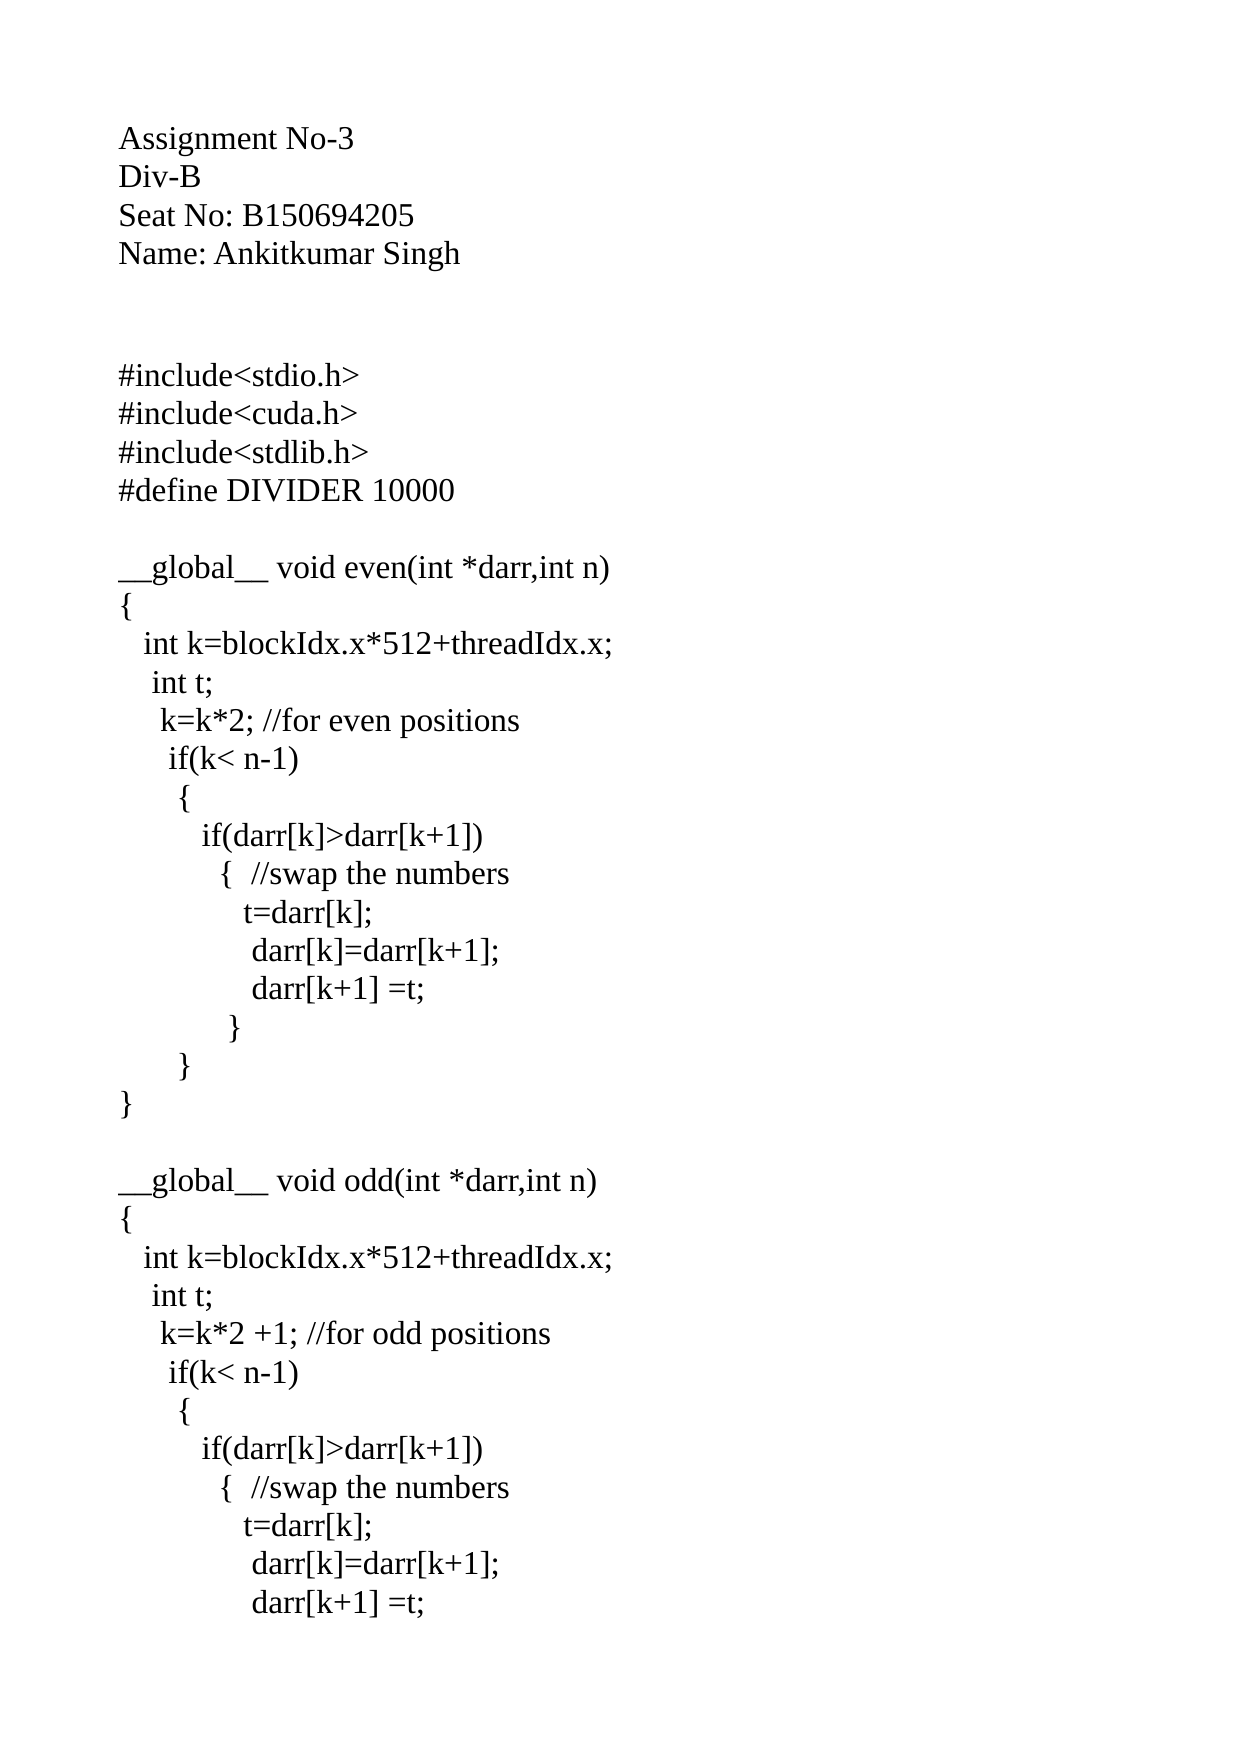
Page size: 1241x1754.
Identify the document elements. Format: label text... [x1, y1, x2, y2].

text #include<cuda.h> [118, 393, 1122, 432]
text if(k< n-1) [118, 738, 1122, 777]
text int t; [118, 1275, 1122, 1313]
text { [118, 1390, 1122, 1428]
text { [118, 1198, 1122, 1237]
text Seat No: B150694205 [118, 195, 1122, 233]
text } [118, 1083, 1122, 1122]
text int t; [118, 662, 1122, 700]
text #include<stdlib.h> [118, 432, 1122, 470]
text Assignment No-3 [118, 118, 1122, 156]
text Name: Ankitkumar Singh [118, 233, 1122, 271]
text __global__ void odd(int *darr,int n) [118, 1160, 1122, 1198]
text k=k*2; //for even positions [118, 700, 1122, 738]
text darr[k+1] =t; [118, 1582, 1122, 1620]
text { //swap the numbers [118, 1467, 1122, 1505]
text } [118, 1045, 1122, 1083]
text t=darr[k]; [118, 892, 1122, 930]
text Div-B [118, 156, 1122, 195]
text k=k*2 +1; //for odd positions [118, 1313, 1122, 1352]
text { [118, 777, 1122, 815]
text #include<stdio.h> [118, 355, 1122, 393]
text int k=blockIdx.x*512+threadIdx.x; [118, 1237, 1122, 1275]
text } [118, 1007, 1122, 1045]
text darr[k+1] =t; [118, 968, 1122, 1007]
text __global__ void even(int *darr,int n) [118, 547, 1122, 585]
text darr[k]=darr[k+1]; [118, 930, 1122, 968]
text { [118, 585, 1122, 623]
text { //swap the numbers [118, 853, 1122, 892]
text t=darr[k]; [118, 1505, 1122, 1543]
text darr[k]=darr[k+1]; [118, 1543, 1122, 1582]
text if(k< n-1) [118, 1352, 1122, 1390]
text if(darr[k]>darr[k+1]) [118, 815, 1122, 853]
text if(darr[k]>darr[k+1]) [118, 1428, 1122, 1467]
text #define DIVIDER 10000 [118, 470, 1122, 508]
text int k=blockIdx.x*512+threadIdx.x; [118, 623, 1122, 662]
